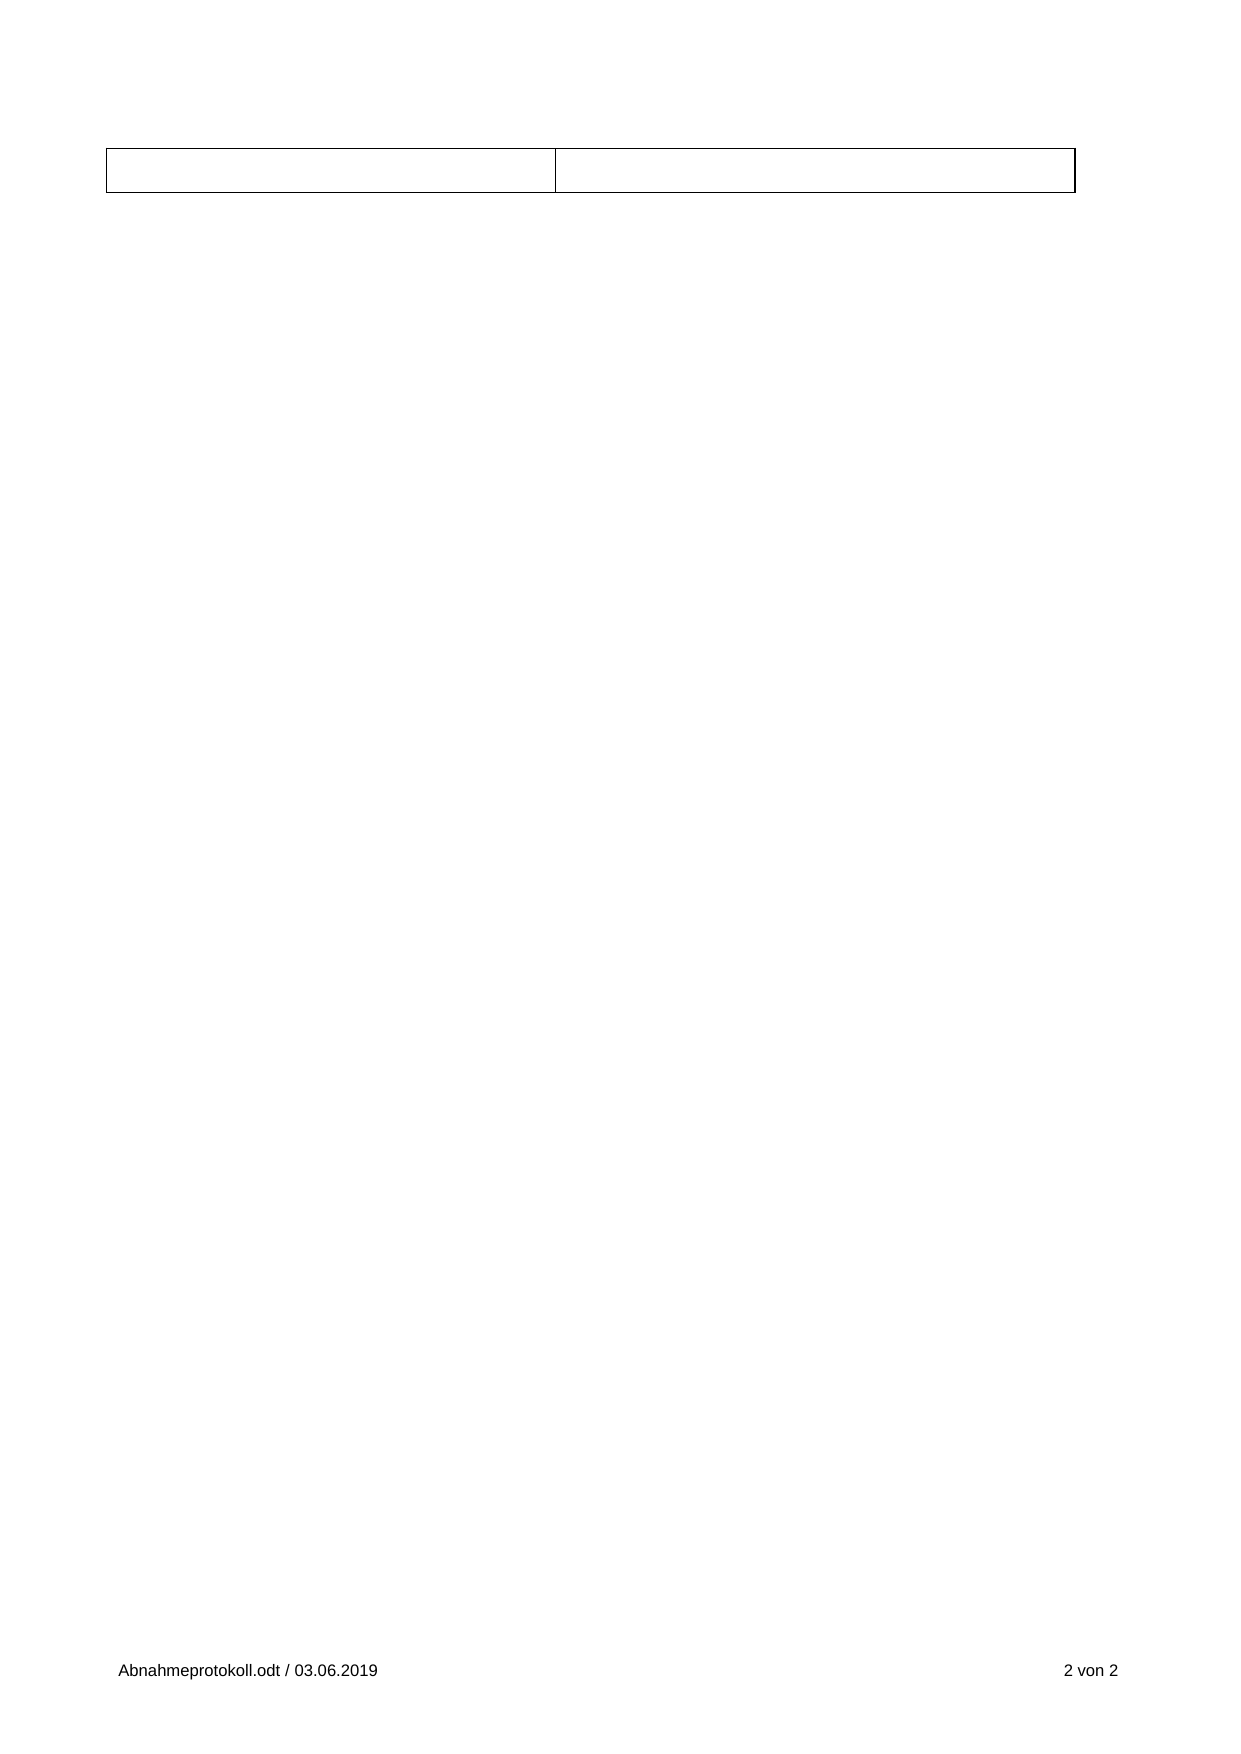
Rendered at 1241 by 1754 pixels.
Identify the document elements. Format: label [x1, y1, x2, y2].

table_cell [107, 149, 555, 192]
table_cell [556, 149, 1074, 192]
